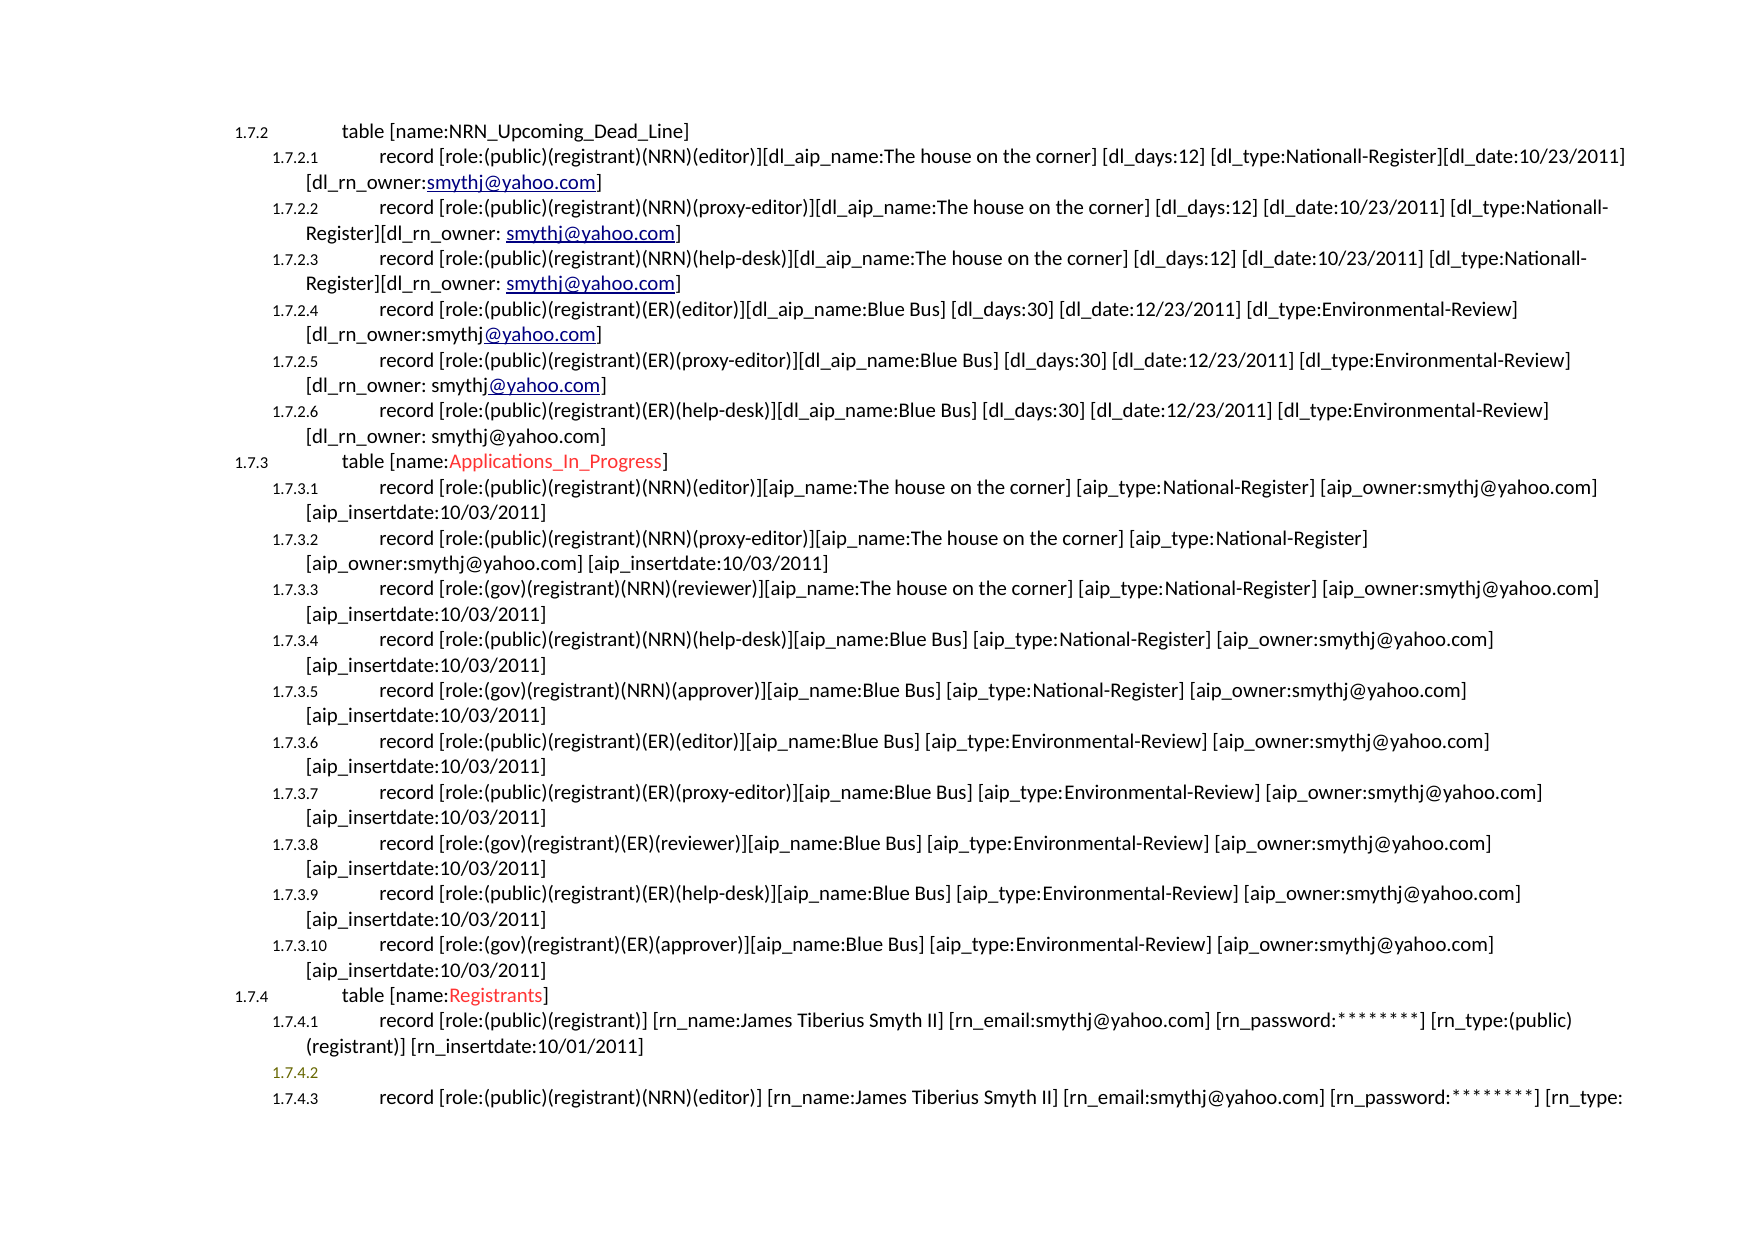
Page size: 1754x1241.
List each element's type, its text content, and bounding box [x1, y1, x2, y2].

list record [role:(public)(registrant)(NRN)(help-desk)][aip_name:Blue Bus] [aip_type:National-Register] [aip_owner:smythj@yahoo.com] [aip_insertdate:10/03/2011] [268, 626, 1636, 677]
list record [role:(gov)(registrant)(NRN)(approver)][aip_name:Blue Bus] [aip_type:National-Register] [aip_owner:smythj@yahoo.com] [aip_insertdate:10/03/2011] [268, 677, 1636, 728]
list record [role:(public)(registrant)(NRN)(help-desk)][dl_aip_name:The house on the corner] [dl_days:12] [dl_date:10/23/2011] [dl_type:Nationall-Register][dl_rn_owner: smythj@yahoo.com] [268, 245, 1636, 296]
list record [role:(public)(registrant)(NRN)(editor)][aip_name:The house on the corner] [aip_type:National-Register] [aip_owner:smythj@yahoo.com] [aip_insertdate:10/03/2011] [268, 474, 1636, 525]
list record [role:(gov)(registrant)(ER)(reviewer)][aip_name:Blue Bus] [aip_type:Environmental-Review] [aip_owner:smythj@yahoo.com] [aip_insertdate:10/03/2011] [268, 830, 1636, 881]
list record [role:(public)(registrant)(ER)(proxy-editor)][aip_name:Blue Bus] [aip_type:Environmental-Review] [aip_owner:smythj@yahoo.com] [aip_insertdate:10/03/2011] [268, 779, 1636, 830]
list record [role:(public)(registrant)(ER)(help-desk)][dl_aip_name:Blue Bus] [dl_days:30] [dl_date:12/23/2011] [dl_type:Environmental-Review][dl_rn_owner: smythj@yahoo.com] [268, 398, 1636, 448]
list record [role:(public)(registrant)(NRN)(proxy-editor)][aip_name:The house on the corner] [aip_type:National-Register] [aip_owner:smythj@yahoo.com] [aip_insertdate:10/03/2011] [268, 525, 1636, 576]
list table [name:Registrants] [231, 982, 1636, 1008]
list record [role:(public)(registrant)] [rn_name:James Tiberius Smyth II] [rn_email:smythj@yahoo.com] [rn_password:********] [rn_type:(public)(registrant)] [rn_insertdate:10/01/2011] [268, 1008, 1636, 1058]
list table [name:NRN_Upcoming_Dead_Line] [231, 118, 1636, 143]
list table [name:Applications_In_Progress] [231, 448, 1636, 474]
list record [role:(public)(registrant)(NRN)(proxy-editor)][dl_aip_name:The house on the corner] [dl_days:12] [dl_date:10/23/2011] [dl_type:Nationall-Register][dl_rn_owner: smythj@yahoo.com] [268, 194, 1636, 245]
list record [role:(gov)(registrant)(NRN)(reviewer)][aip_name:The house on the corner] [aip_type:National-Register] [aip_owner:smythj@yahoo.com] [aip_insertdate:10/03/2011] [268, 576, 1636, 626]
list record [role:(public)(registrant)(NRN)(editor)][dl_aip_name:The house on the corner] [dl_days:12] [dl_type:Nationall-Register][dl_date:10/23/2011] [dl_rn_owner:smythj@yahoo.com] [268, 143, 1636, 194]
list record [role:(public)(registrant)(NRN)(editor)] [rn_name:James Tiberius Smyth II] [rn_email:smythj@yahoo.com] [rn_password:********] [rn_type: [268, 1084, 1636, 1109]
list record [role:(public)(registrant)(ER)(editor)][aip_name:Blue Bus] [aip_type:Environmental-Review] [aip_owner:smythj@yahoo.com] [aip_insertdate:10/03/2011] [268, 728, 1636, 779]
list record [role:(public)(registrant)(ER)(editor)][dl_aip_name:Blue Bus] [dl_days:30] [dl_date:12/23/2011] [dl_type:Environmental-Review][dl_rn_owner:smythj@yahoo.com] [268, 296, 1636, 347]
list record [role:(gov)(registrant)(ER)(approver)][aip_name:Blue Bus] [aip_type:Environmental-Review] [aip_owner:smythj@yahoo.com] [aip_insertdate:10/03/2011] [268, 931, 1636, 982]
list record [role:(public)(registrant)(ER)(help-desk)][aip_name:Blue Bus] [aip_type:Environmental-Review] [aip_owner:smythj@yahoo.com] [aip_insertdate:10/03/2011] [268, 881, 1636, 931]
list record [role:(public)(registrant)(ER)(proxy-editor)][dl_aip_name:Blue Bus] [dl_days:30] [dl_date:12/23/2011] [dl_type:Environmental-Review][dl_rn_owner: smythj@yahoo.com] [268, 347, 1636, 398]
